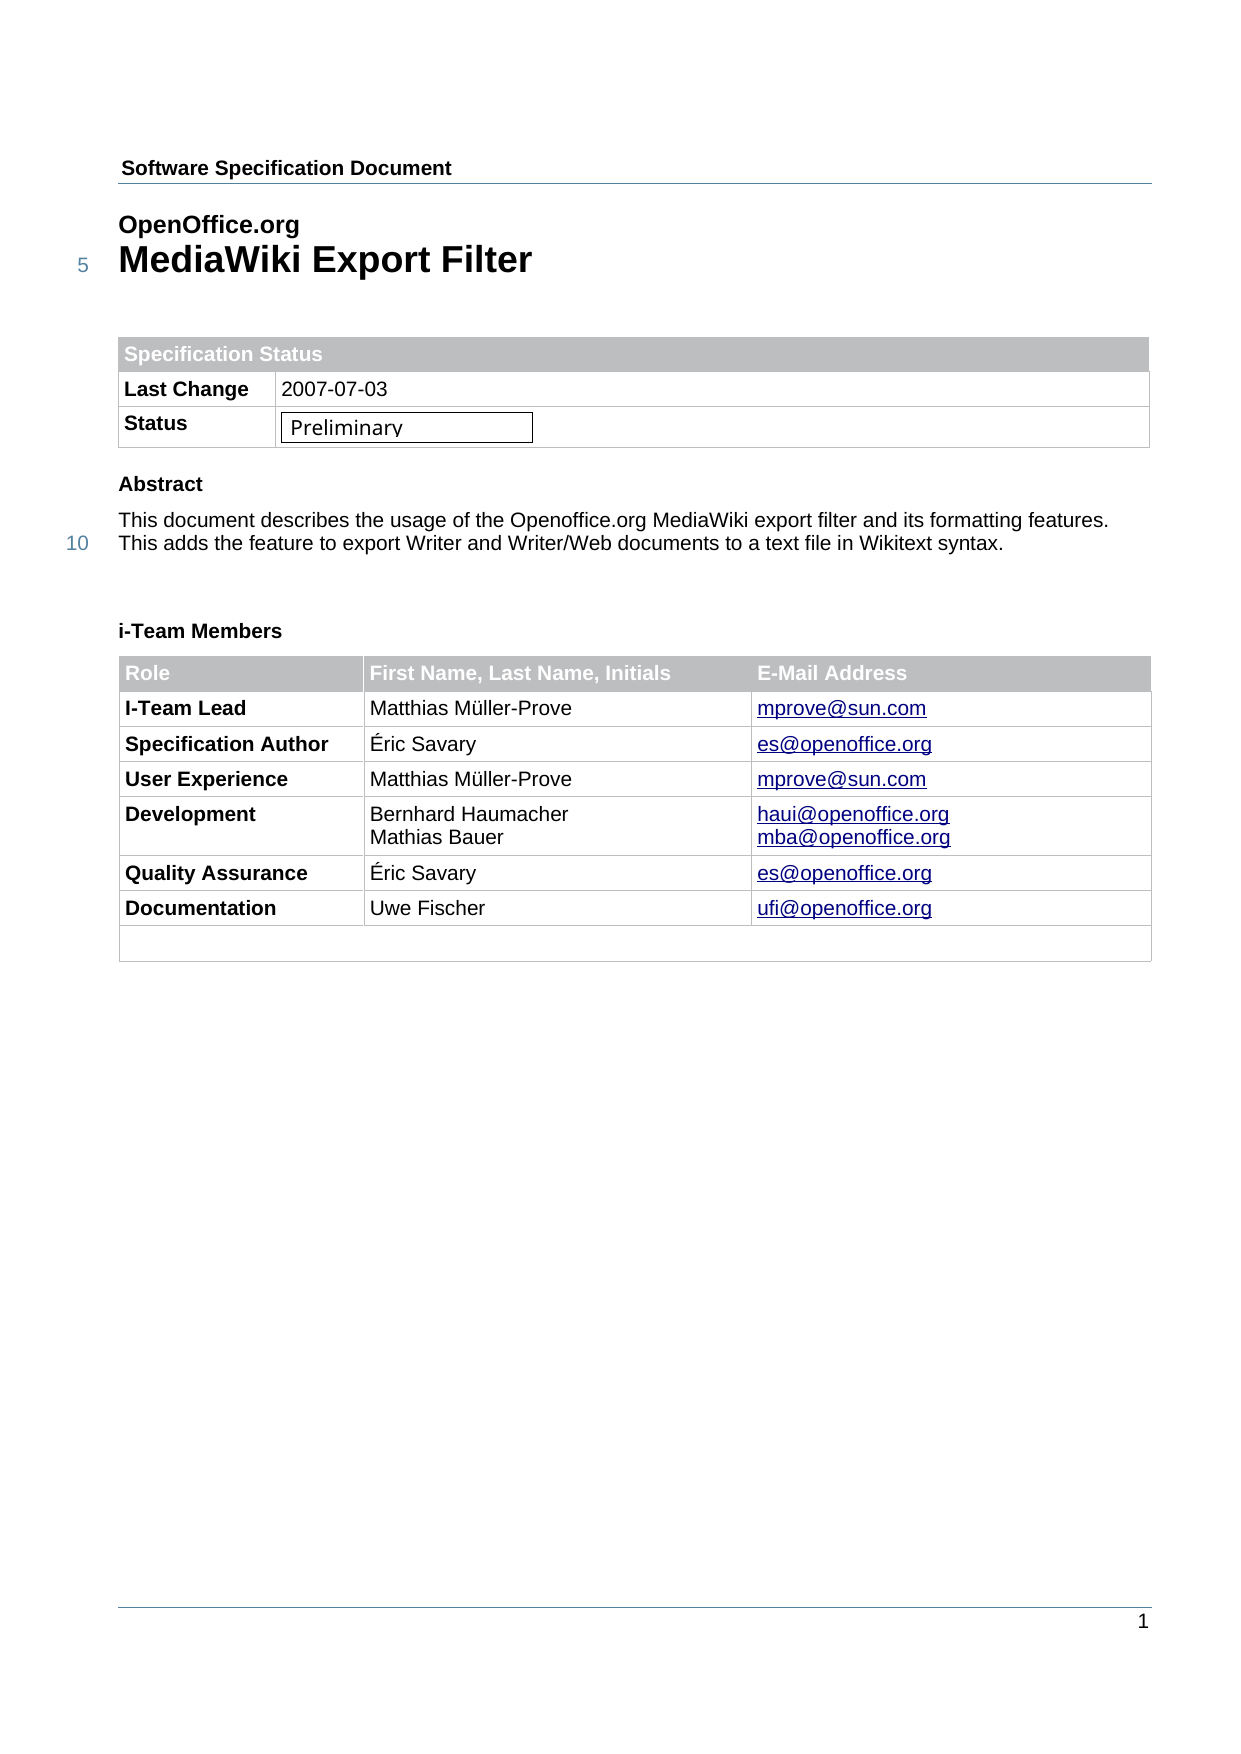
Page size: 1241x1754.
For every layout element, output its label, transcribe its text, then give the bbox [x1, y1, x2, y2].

table_cell User Experience [120, 762, 363, 796]
table_header Role [119, 656, 363, 691]
table_cell Documentation [120, 891, 363, 925]
table_cell Uwe Fischer [365, 891, 751, 925]
table_cell mprove@sun.com [752, 762, 1151, 796]
table_header First Name, Last Name, Initials [364, 656, 751, 691]
table_cell I-Team Lead [120, 692, 363, 726]
subtitle i-Team Members [118, 620, 1152, 643]
table_cell Quality Assurance [120, 856, 363, 890]
table_cell Bernhard Haumacher Mathias Bauer [365, 797, 751, 855]
text This document describes the usage of the Openoffice.org MediaWiki export filter and its formatting features. This adds the feature to export Writer and Writer/Web documents to a text file in Wikitext syntax. [118, 508, 1152, 555]
table_header E-Mail Address [751, 656, 1151, 691]
table_cell Specification Author [120, 727, 363, 761]
table_cell es@openoffice.org [752, 856, 1151, 890]
table_cell haui@openoffice.org mba@openoffice.org [752, 797, 1151, 855]
table_cell 2007-07-03 [276, 372, 1149, 406]
text OpenOffice.org [118, 211, 1152, 239]
table_cell [120, 926, 1151, 961]
subtitle Abstract [118, 472, 1152, 496]
table_cell Matthias Müller-Prove [365, 762, 751, 796]
table_cell es@openoffice.org [752, 727, 1151, 761]
table_cell Matthias Müller-Prove [365, 692, 751, 726]
text MediaWiki Export Filter [118, 239, 1152, 281]
table_cell PRELIMINARY status is the initial conception of a specification. STANDARD A specification with status Standard is considered to be stable and has the approval of the i-Team. OBSOLETE An Obsolete specification is a specification that has been identified unnecessary. For example due to; technology changes or changes in other standards or specifications. [276, 407, 1149, 447]
text Software Specification Document [118, 154, 1152, 183]
table_cell mprove@sun.com [752, 692, 1151, 726]
table_cell ufi@openoffice.org [752, 891, 1151, 925]
table_cell Development [120, 797, 363, 855]
table_cell Last Change [119, 372, 275, 406]
table_cell Éric Savary [365, 727, 751, 761]
table_cell Status [119, 407, 275, 447]
table_header Specification Status [118, 337, 1149, 371]
table_cell Éric Savary [365, 856, 751, 890]
